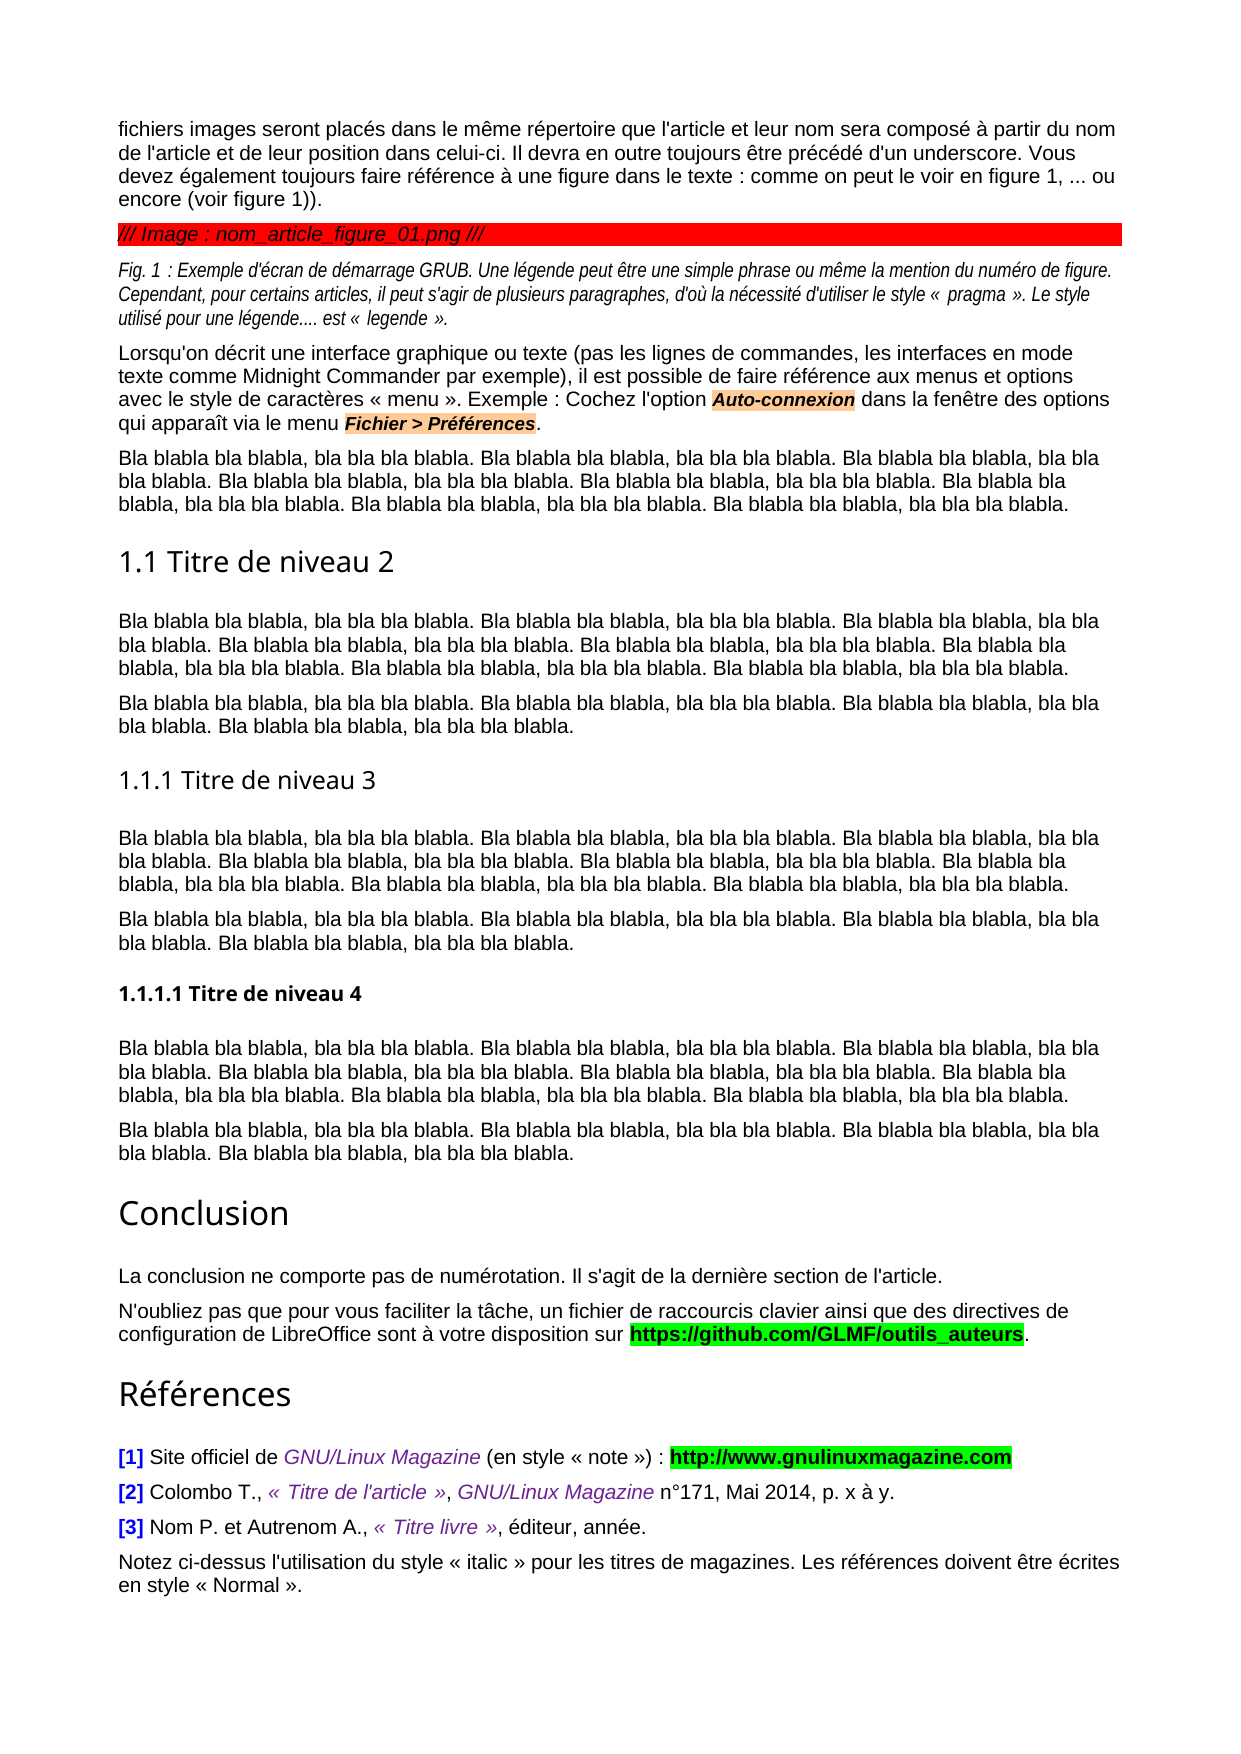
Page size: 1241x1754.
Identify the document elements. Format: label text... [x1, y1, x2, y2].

text [3] Nom P. et Autrenom A., « Titre livre », éditeur, année. [118, 1516, 1122, 1539]
text fichiers images seront placés dans le même répertoire que l'article et leur nom sera composé à partir du nom de l'article et de leur position dans celui-ci. Il devra en outre toujours être précédé d'un underscore. Vous devez également toujours faire référence à une figure dans le texte : comme on peut le voir en figure 1, ... ou encore (voir figure 1)). [118, 118, 1122, 211]
text Lorsqu'on décrit une interface graphique ou texte (pas les lignes de commandes, les interfaces en mode texte comme Midnight Commander par exemple), il est possible de faire référence aux menus et options avec le style de caractères « menu ». Exemple : Cochez l'option Auto-connexion dans la fenêtre des options qui apparaît via le menu Fichier > Préférences. [118, 341, 1122, 434]
text N'oubliez pas que pour vous faciliter la tâche, un fichier de raccourcis clavier ainsi que des directives de configuration de LibreOffice sont à votre disposition sur https://github.com/GLMF/outils_auteurs. [118, 1300, 1122, 1346]
text Fig. 1 : Exemple d'écran de démarrage GRUB. Une légende peut être une simple phrase ou même la mention du numéro de figure. Cependant, pour certains articles, il peut s'agir de plusieurs paragraphes, d'où la nécessité d'utiliser le style « pragma ». Le style utilisé pour une légende.... est « legende ». [118, 258, 1122, 330]
subtitle Conclusion [118, 1190, 1122, 1235]
subtitle 1.1 Titre de niveau 2 [118, 541, 1122, 581]
subtitle Références [118, 1371, 1122, 1416]
text La conclusion ne comporte pas de numérotation. Il s'agit de la dernière section de l'article. [118, 1265, 1122, 1288]
text Bla blabla bla blabla, bla bla bla blabla. Bla blabla bla blabla, bla bla bla blabla. Bla blabla bla blabla, bla bla bla blabla. Bla blabla bla blabla, bla bla bla blabla. Bla blabla bla blabla, bla bla bla blabla. Bla blabla bla blabla, bla bla bla blabla. Bla blabla bla blabla, bla bla bla blabla. Bla blabla bla blabla, bla bla bla blabla. [118, 826, 1122, 896]
text Bla blabla bla blabla, bla bla bla blabla. Bla blabla bla blabla, bla bla bla blabla. Bla blabla bla blabla, bla bla bla blabla. Bla blabla bla blabla, bla bla bla blabla. Bla blabla bla blabla, bla bla bla blabla. Bla blabla bla blabla, bla bla bla blabla. Bla blabla bla blabla, bla bla bla blabla. Bla blabla bla blabla, bla bla bla blabla. [118, 1037, 1122, 1107]
text /// Image : nom_article_figure_01.png /// [118, 223, 1122, 246]
text Bla blabla bla blabla, bla bla bla blabla. Bla blabla bla blabla, bla bla bla blabla. Bla blabla bla blabla, bla bla bla blabla. Bla blabla bla blabla, bla bla bla blabla. [118, 692, 1122, 738]
text Bla blabla bla blabla, bla bla bla blabla. Bla blabla bla blabla, bla bla bla blabla. Bla blabla bla blabla, bla bla bla blabla. Bla blabla bla blabla, bla bla bla blabla. Bla blabla bla blabla, bla bla bla blabla. Bla blabla bla blabla, bla bla bla blabla. Bla blabla bla blabla, bla bla bla blabla. Bla blabla bla blabla, bla bla bla blabla. [118, 446, 1122, 516]
text Bla blabla bla blabla, bla bla bla blabla. Bla blabla bla blabla, bla bla bla blabla. Bla blabla bla blabla, bla bla bla blabla. Bla blabla bla blabla, bla bla bla blabla. [118, 1118, 1122, 1165]
text Bla blabla bla blabla, bla bla bla blabla. Bla blabla bla blabla, bla bla bla blabla. Bla blabla bla blabla, bla bla bla blabla. Bla blabla bla blabla, bla bla bla blabla. [118, 908, 1122, 954]
text Notez ci-dessus l'utilisation du style « italic » pour les titres de magazines. Les références doivent être écrites en style « Normal ». [118, 1551, 1122, 1597]
subtitle 1.1.1.1 Titre de niveau 4 [118, 979, 1122, 1008]
text [1] Site officiel de GNU/Linux Magazine (en style « note ») : http://www.gnulinuxmagazine.com [1012, 1446, 1122, 1469]
text [1] Site officiel de GNU/Linux Magazine (en style « note ») : http://www.gnulinuxmagazine.com [118, 1446, 670, 1469]
subtitle 1.1.1 Titre de niveau 3 [118, 763, 1122, 797]
text [2] Colombo T., « Titre de l'article », GNU/Linux Magazine n°171, Mai 2014, p. x à y. [118, 1481, 1122, 1504]
text Bla blabla bla blabla, bla bla bla blabla. Bla blabla bla blabla, bla bla bla blabla. Bla blabla bla blabla, bla bla bla blabla. Bla blabla bla blabla, bla bla bla blabla. Bla blabla bla blabla, bla bla bla blabla. Bla blabla bla blabla, bla bla bla blabla. Bla blabla bla blabla, bla bla bla blabla. Bla blabla bla blabla, bla bla bla blabla. [118, 610, 1122, 680]
